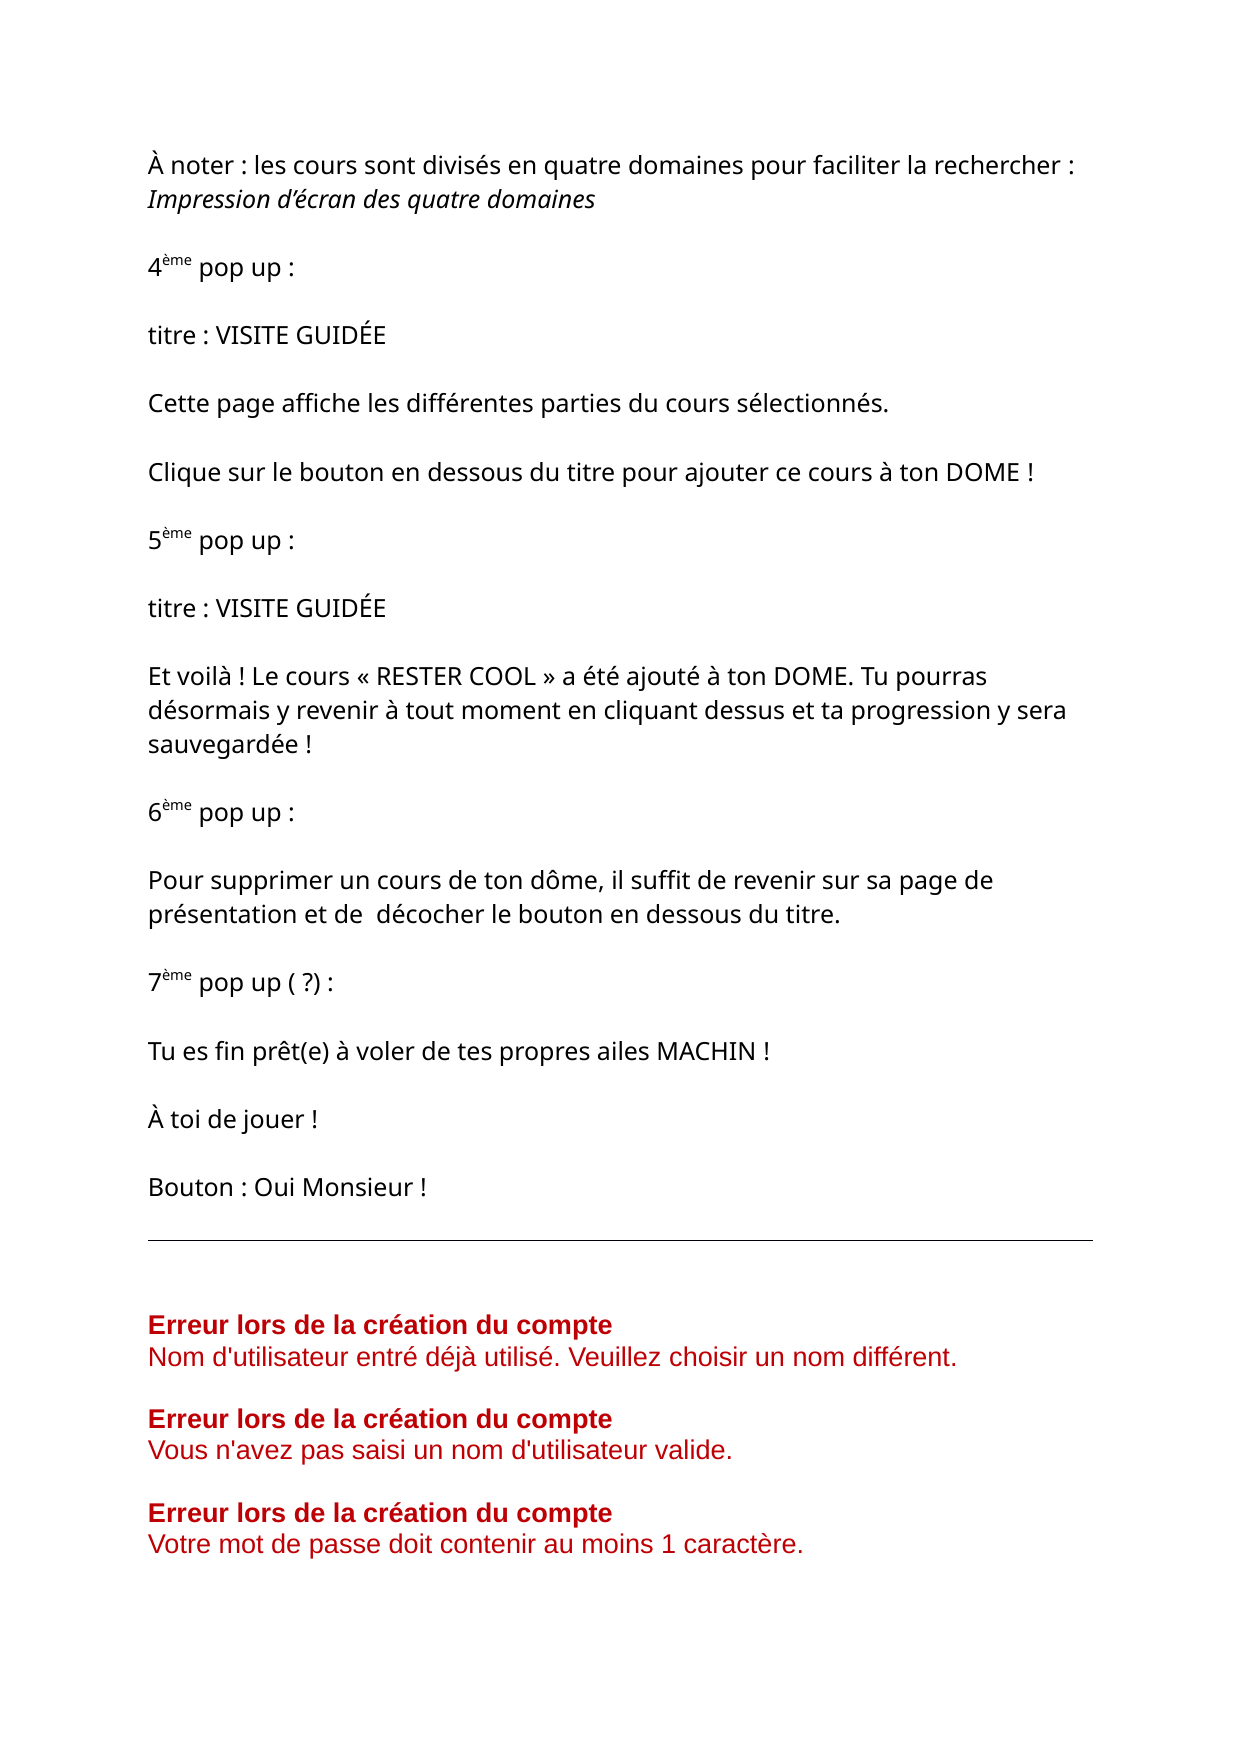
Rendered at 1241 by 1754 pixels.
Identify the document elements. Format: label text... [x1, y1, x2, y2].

text 6ème pop up : [148, 795, 1093, 829]
text À noter : les cours sont divisés en quatre domaines pour faciliter la rechercher : [148, 148, 1093, 182]
text Erreur lors de la création du compte [148, 1497, 1093, 1528]
text À toi de jouer ! [148, 1101, 1093, 1135]
text titre : VISITE GUIDÉE [148, 590, 1093, 624]
text titre : VISITE GUIDÉE [148, 318, 1093, 352]
text Erreur lors de la création du compte [148, 1403, 1093, 1434]
text Nom d'utilisateur entré déjà utilisé. Veuillez choisir un nom différent. [148, 1341, 1093, 1372]
text 5ème pop up : [148, 522, 1093, 556]
text Clique sur le bouton en dessous du titre pour ajouter ce cours à ton DOME ! [148, 454, 1093, 488]
text Et voilà ! Le cours « RESTER COOL » a été ajouté à ton DOME. Tu pourras désormais y revenir à tout moment en cliquant dessus et ta progression y sera sauvegardée ! [148, 658, 1093, 761]
text Vous n'avez pas saisi un nom d'utilisateur valide. [148, 1434, 1093, 1466]
text 7ème pop up ( ?) : [148, 965, 1093, 999]
text Pour supprimer un cours de ton dôme, il suffit de revenir sur sa page de présentation et de décocher le bouton en dessous du titre. [148, 863, 1093, 931]
text Erreur lors de la création du compte [148, 1309, 1093, 1341]
text Impression d’écran des quatre domaines [148, 182, 1093, 216]
text 4ème pop up : [148, 250, 1093, 284]
text Bouton : Oui Monsieur ! [148, 1169, 1093, 1203]
text Tu es fin prêt(e) à voler de tes propres ailes MACHIN ! [148, 1033, 1093, 1067]
text Cette page affiche les différentes parties du cours sélectionnés. [148, 386, 1093, 420]
text Votre mot de passe doit contenir au moins 1 caractère. [148, 1528, 1093, 1559]
